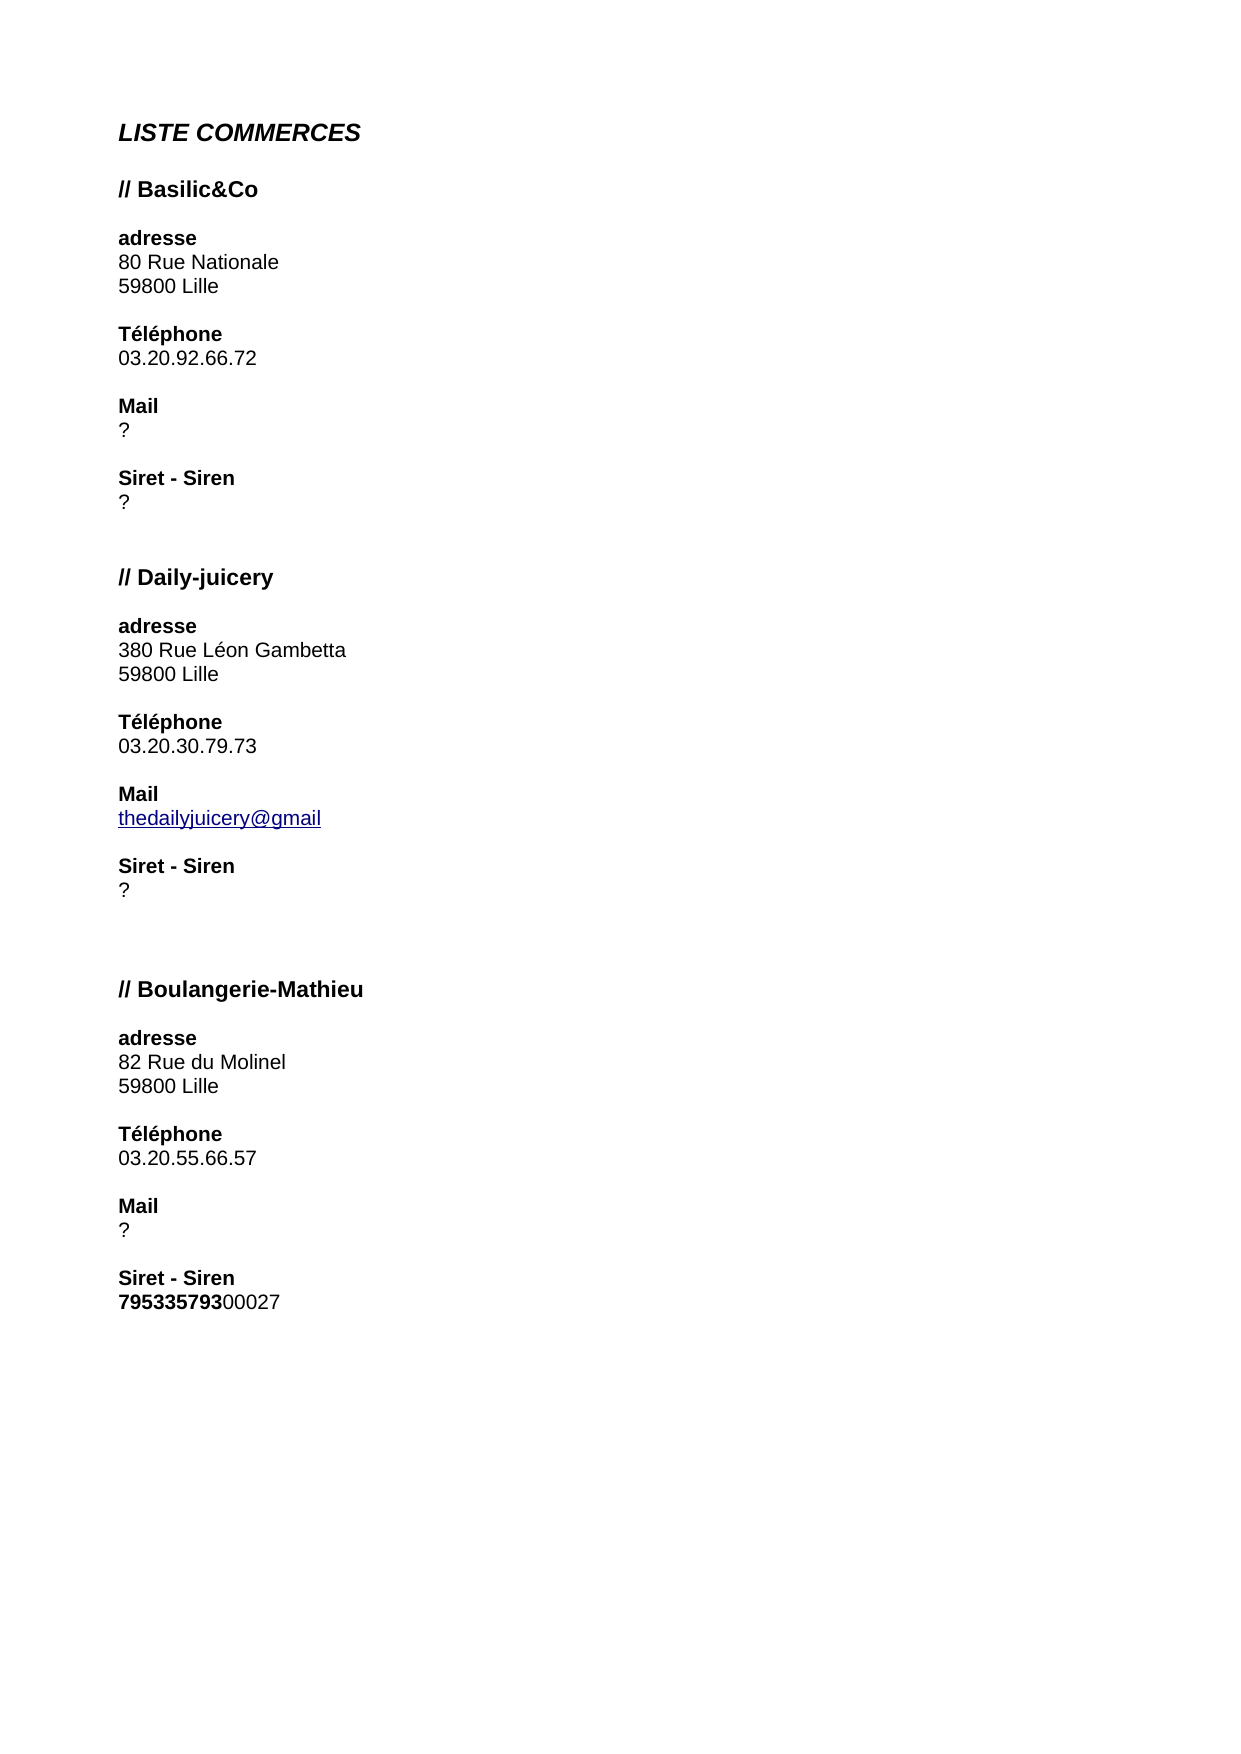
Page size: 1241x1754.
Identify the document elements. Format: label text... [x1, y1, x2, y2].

text 59800 Lille [118, 662, 1122, 686]
text 59800 Lille [118, 1074, 1122, 1098]
text // Boulangerie-Mathieu [118, 976, 1122, 1002]
text 82 Rue du Molinel [118, 1050, 1122, 1074]
text Téléphone [118, 322, 1122, 346]
text LISTE COMMERCES [118, 118, 1122, 147]
text ? [118, 418, 1122, 442]
text 03.20.55.66.57 [118, 1146, 1122, 1170]
text adresse [118, 226, 1122, 250]
text 59800 Lille [118, 274, 1122, 298]
text ? [118, 1218, 1122, 1242]
text 03.20.30.79.73 [118, 734, 1122, 758]
text Siret - Siren [118, 854, 1122, 878]
text adresse [118, 614, 1122, 638]
text thedailyjuicery@gmail [118, 806, 1122, 830]
text // Daily-juicery [118, 564, 1122, 590]
text adresse [118, 1026, 1122, 1050]
text Mail [118, 1194, 1122, 1218]
text Téléphone [118, 710, 1122, 734]
text // Basilic&Co [118, 176, 1122, 202]
text Téléphone [118, 1122, 1122, 1146]
text Mail [118, 394, 1122, 418]
text 79533579300027 [118, 1290, 1122, 1314]
text Siret - Siren [118, 466, 1122, 489]
text ? [118, 878, 1122, 902]
text Mail [118, 782, 1122, 806]
text 03.20.92.66.72 [118, 346, 1122, 370]
text Siret - Siren [118, 1266, 1122, 1290]
text 80 Rue Nationale [118, 250, 1122, 274]
text 380 Rue Léon Gambetta [118, 638, 1122, 662]
text ? [118, 489, 1122, 513]
